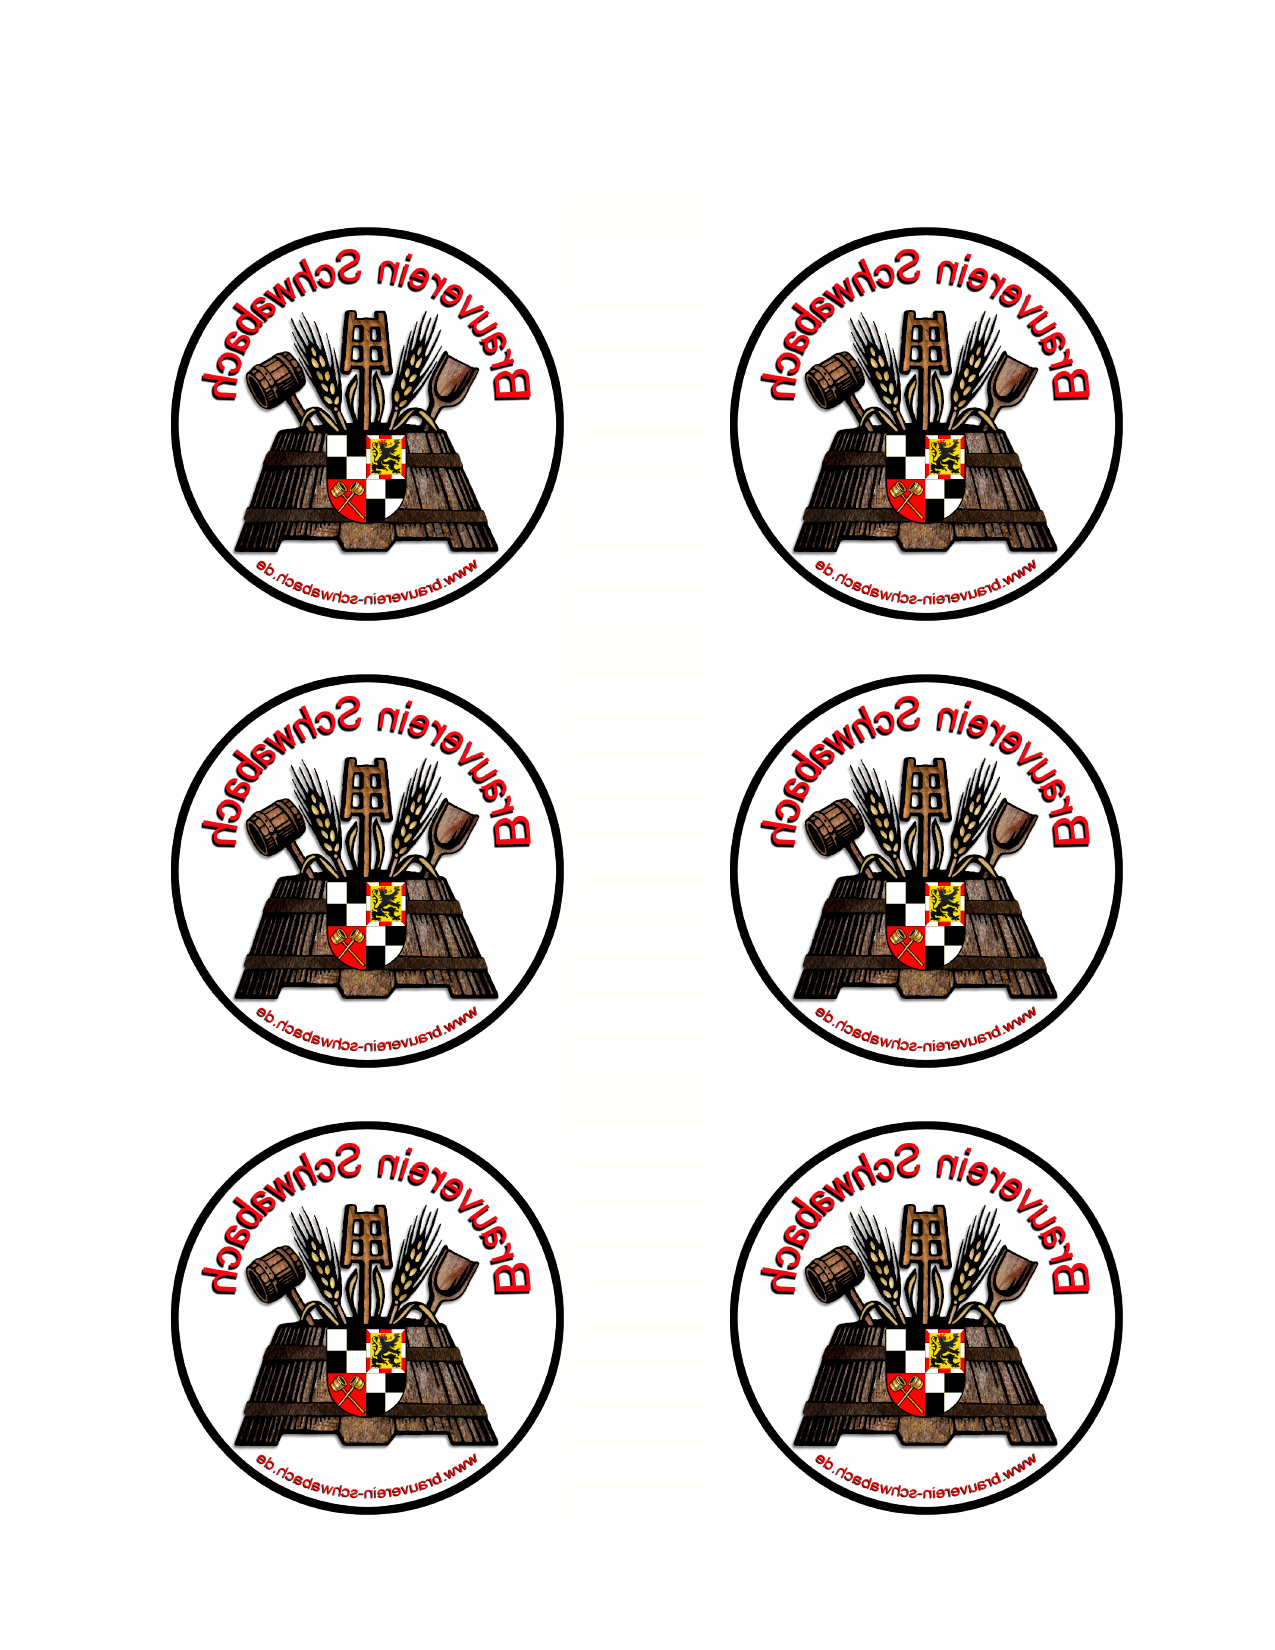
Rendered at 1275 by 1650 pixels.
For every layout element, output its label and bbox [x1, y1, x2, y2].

picture [0, 185, 1275, 1527]
